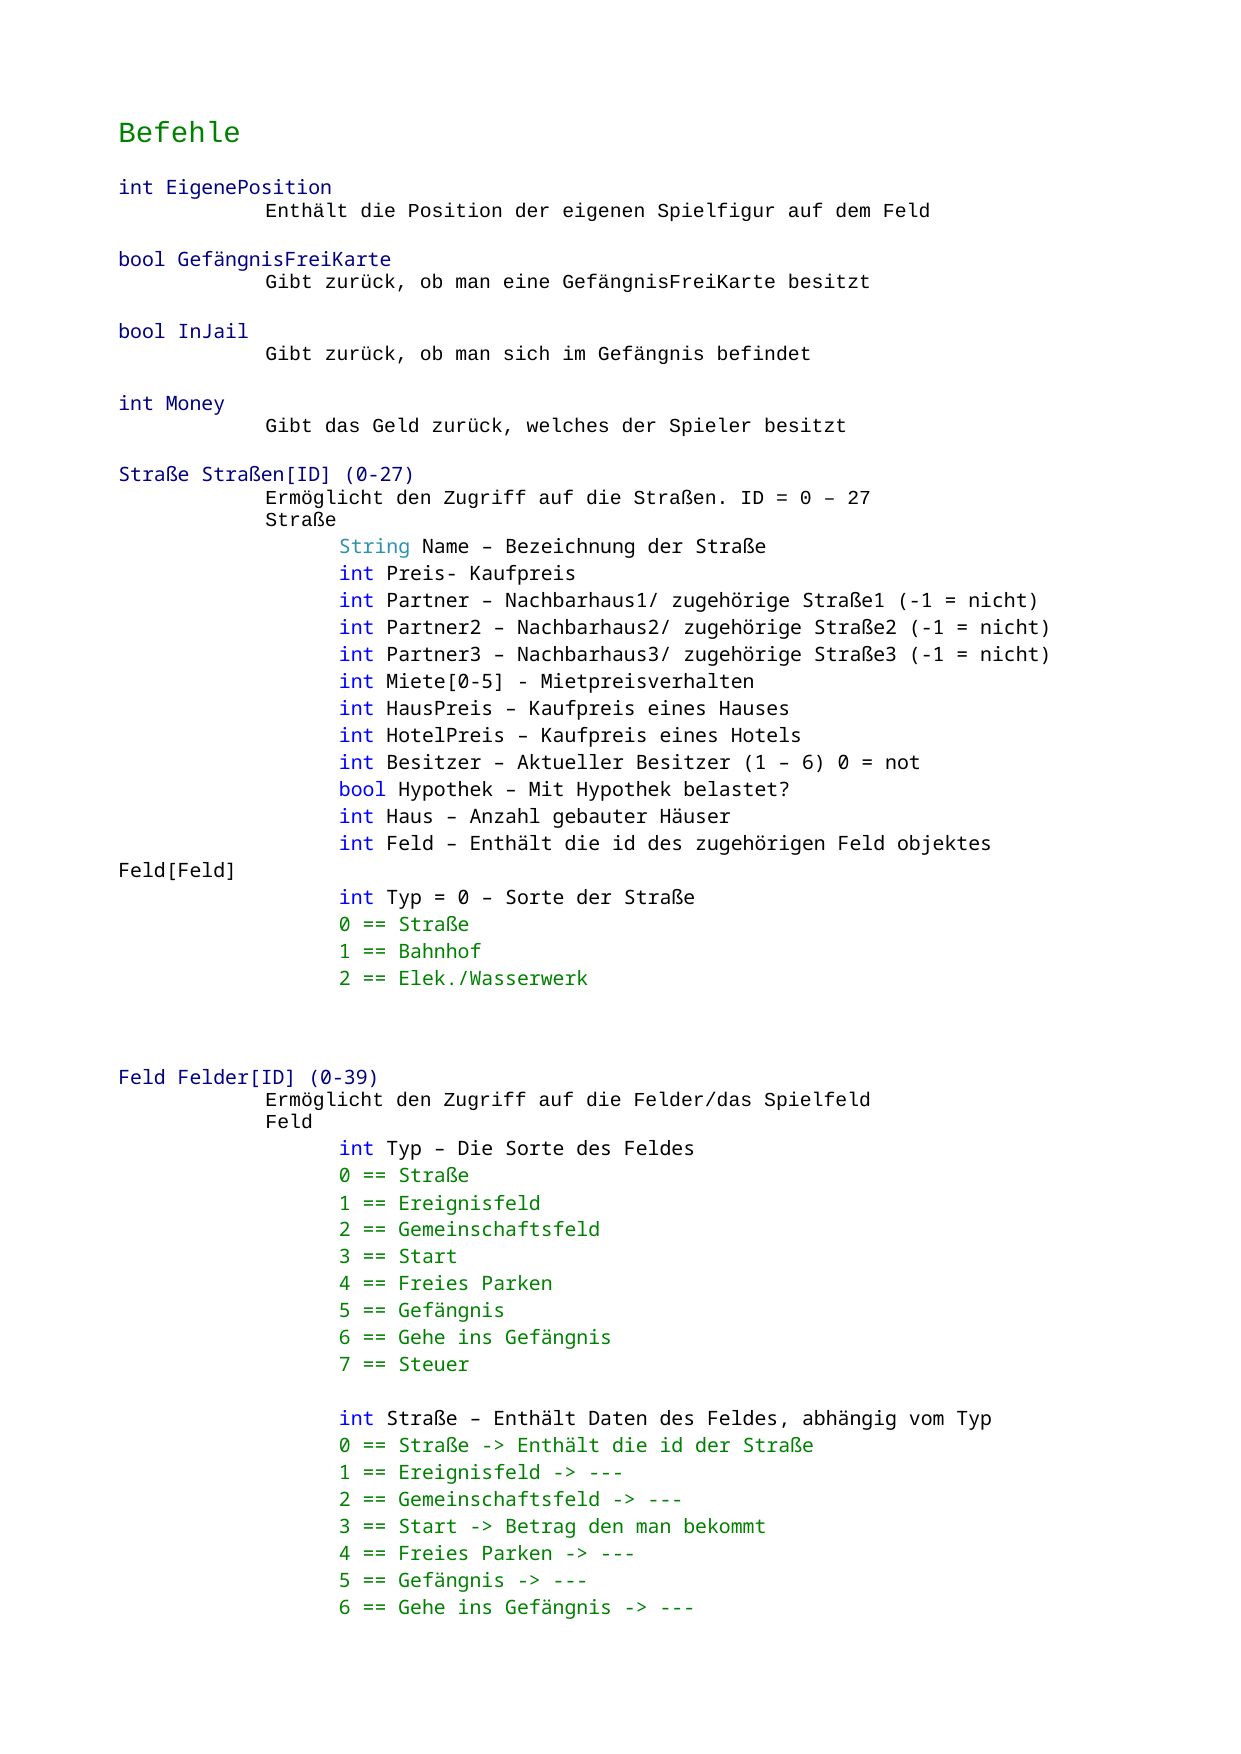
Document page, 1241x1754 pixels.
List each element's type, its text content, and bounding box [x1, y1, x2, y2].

text Straße [118, 510, 1122, 532]
text Gibt zurück, ob man sich im Gefängnis befindet [118, 344, 1122, 366]
text 5 == Gefängnis -> --- [118, 1566, 1122, 1593]
text Enthält die Position der eigenen Spielfigur auf dem Feld [118, 201, 1122, 223]
text 3 == Start [118, 1243, 1122, 1270]
text bool Hypothek – Mit Hypothek belastet? [118, 775, 1122, 802]
text String Name – Bezeichnung der Straße [118, 532, 1122, 559]
text int HausPreis – Kaufpreis eines Hauses [118, 694, 1122, 721]
text int Partner2 – Nachbarhaus2/ zugehörige Straße2 (-1 = nicht) [118, 613, 1122, 640]
text 4 == Freies Parken [118, 1270, 1122, 1297]
text Gibt zurück, ob man eine GefängnisFreiKarte besitzt [118, 272, 1122, 295]
text 1 == Ereignisfeld -> --- [118, 1458, 1122, 1486]
text int Preis- Kaufpreis [118, 559, 1122, 586]
text 2 == Elek./Wasserwerk [118, 964, 1122, 991]
text 4 == Freies Parken -> --- [118, 1539, 1122, 1566]
text Befehle [118, 118, 1122, 151]
text int Feld – Enthält die id des zugehörigen Feld objektes Feld[Feld] [118, 829, 1122, 883]
text 7 == Steuer [118, 1351, 1122, 1378]
text 5 == Gefängnis [118, 1297, 1122, 1324]
text bool GefängnisFreiKarte [118, 245, 1122, 272]
text 2 == Gemeinschaftsfeld -> --- [118, 1486, 1122, 1512]
text int Typ – Die Sorte des Feldes [118, 1135, 1122, 1162]
text 3 == Start -> Betrag den man bekommt [118, 1512, 1122, 1539]
text int Partner – Nachbarhaus1/ zugehörige Straße1 (-1 = nicht) [118, 586, 1122, 613]
text Ermöglicht den Zugriff auf die Straßen. ID = 0 – 27 [118, 488, 1122, 510]
text 1 == Bahnhof [118, 937, 1122, 964]
text 6 == Gehe ins Gefängnis -> --- [118, 1593, 1122, 1620]
text int Miete[0-5] - Mietpreisverhalten [118, 667, 1122, 694]
text 0 == Straße [118, 910, 1122, 937]
text int Typ = 0 – Sorte der Straße [118, 883, 1122, 910]
text int EigenePosition [118, 173, 1122, 201]
text int HotelPreis – Kaufpreis eines Hotels [118, 721, 1122, 748]
text 0 == Straße [118, 1162, 1122, 1189]
text Gibt das Geld zurück, welches der Spieler besitzt [118, 416, 1122, 438]
text 1 == Ereignisfeld [118, 1189, 1122, 1216]
text int Money [118, 389, 1122, 416]
text int Besitzer – Aktueller Besitzer (1 – 6) 0 = not [118, 748, 1122, 775]
text Feld Felder[ID] (0-39) [118, 1063, 1122, 1090]
text 2 == Gemeinschaftsfeld [118, 1216, 1122, 1243]
text 6 == Gehe ins Gefängnis [118, 1324, 1122, 1351]
text int Partner3 – Nachbarhaus3/ zugehörige Straße3 (-1 = nicht) [118, 640, 1122, 667]
text bool InJail [118, 317, 1122, 344]
text int Haus – Anzahl gebauter Häuser [118, 802, 1122, 829]
text Straße Straßen[ID] (0-27) [118, 461, 1122, 488]
text Ermöglicht den Zugriff auf die Felder/das Spielfeld [118, 1090, 1122, 1112]
text int Straße – Enthält Daten des Feldes, abhängig vom Typ [118, 1404, 1122, 1432]
text Feld [118, 1112, 1122, 1135]
text 0 == Straße -> Enthält die id der Straße [118, 1432, 1122, 1458]
